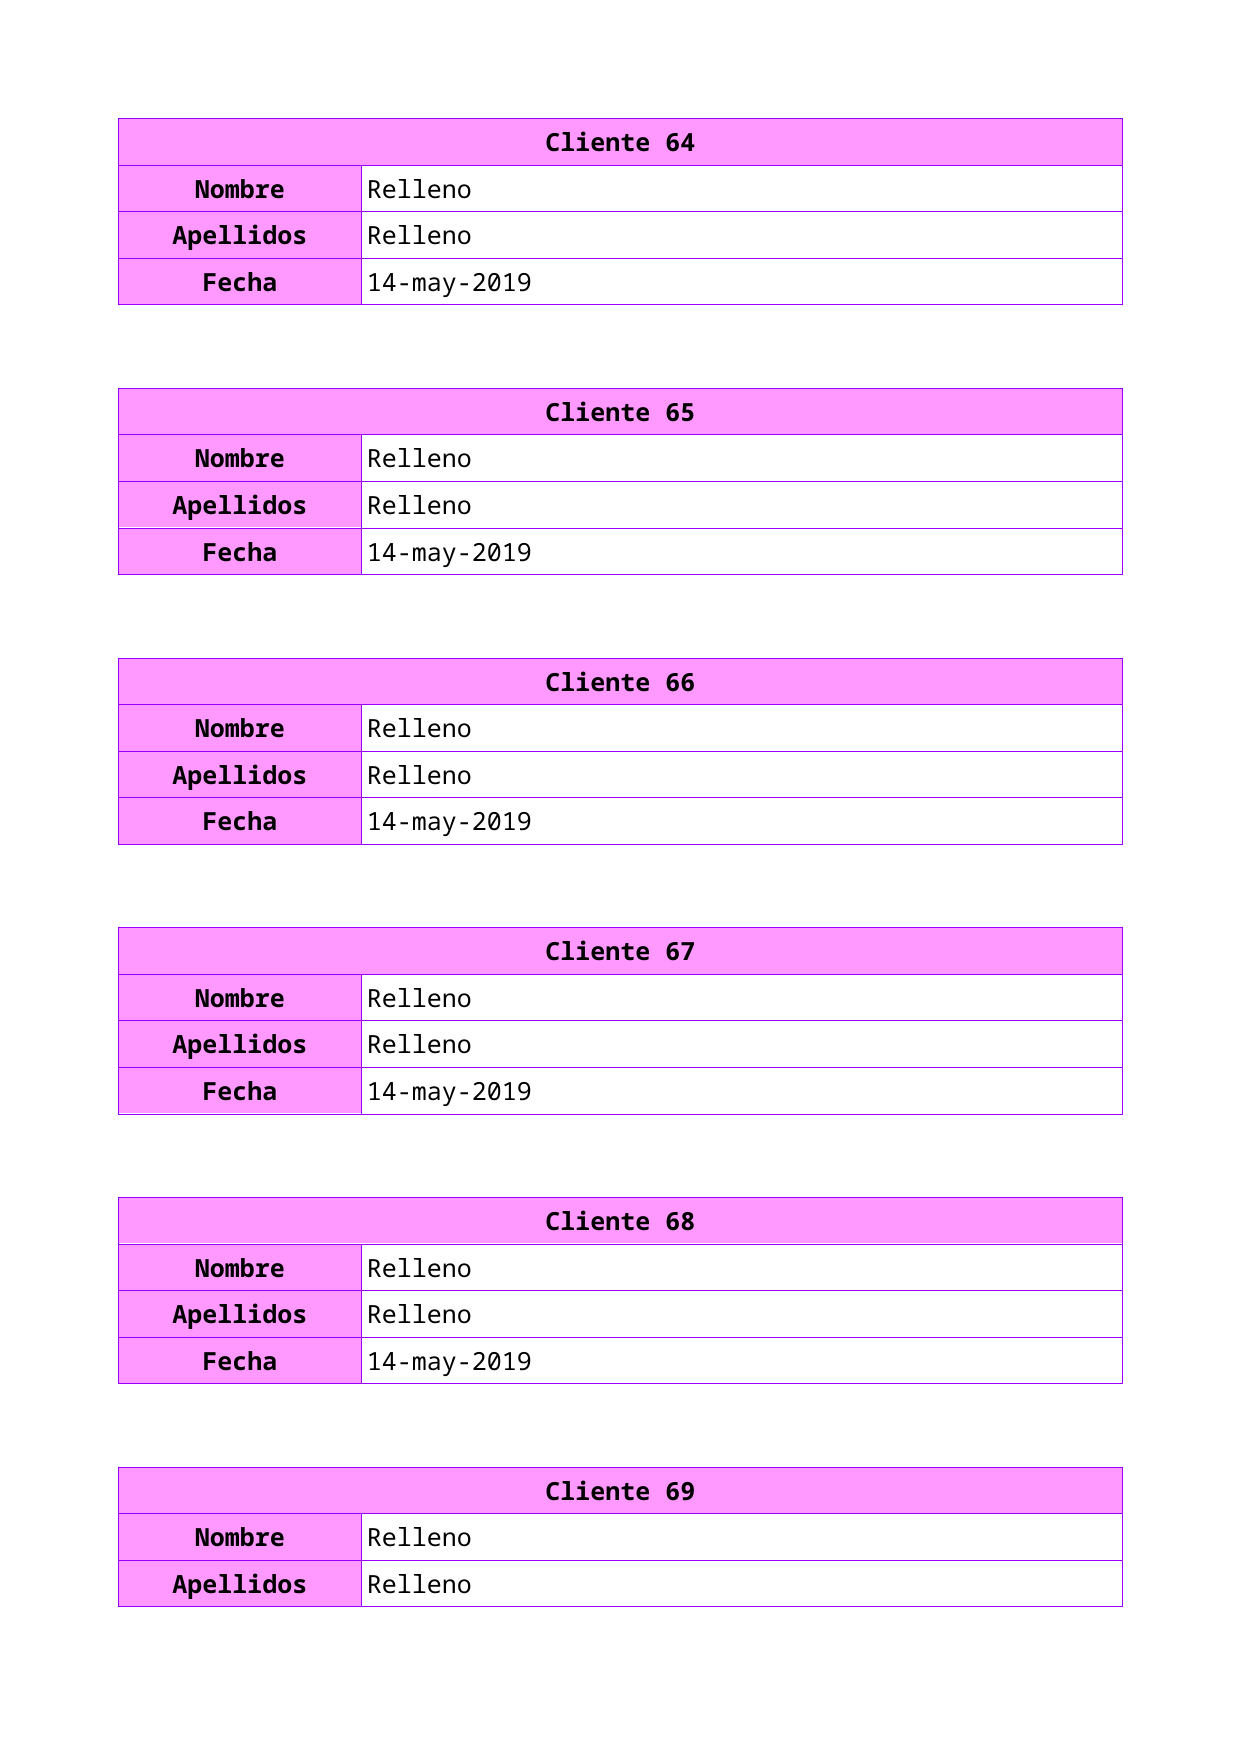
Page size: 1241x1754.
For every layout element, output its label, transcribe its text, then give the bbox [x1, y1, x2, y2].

table_cell Apellidos [119, 482, 361, 527]
table_cell Nombre [119, 975, 361, 1020]
table_cell Nombre [119, 435, 361, 481]
table_cell Relleno [362, 1021, 1122, 1067]
table_cell 14-may-2019 [362, 529, 1122, 574]
table_cell Apellidos [119, 1561, 361, 1606]
table_cell Fecha [119, 1068, 361, 1113]
table_header Cliente 66 [119, 659, 1122, 704]
table_cell Apellidos [119, 1021, 361, 1067]
table_header Cliente 68 [119, 1198, 1122, 1243]
table_cell Relleno [362, 752, 1122, 797]
table_cell Nombre [119, 1514, 361, 1560]
table_header Cliente 67 [119, 928, 1122, 974]
table_cell Nombre [119, 1245, 361, 1290]
table_cell Fecha [119, 259, 361, 304]
table_cell Relleno [362, 482, 1122, 527]
table_cell Fecha [119, 1338, 361, 1383]
table_cell Apellidos [119, 752, 361, 797]
table_cell Nombre [119, 166, 361, 211]
table_cell 14-may-2019 [362, 1338, 1122, 1383]
table_cell Relleno [362, 1291, 1122, 1337]
table_cell Relleno [362, 166, 1122, 211]
table_cell Relleno [362, 212, 1122, 258]
table_cell 14-may-2019 [362, 798, 1122, 844]
table_cell 14-may-2019 [362, 259, 1122, 304]
table_cell Nombre [119, 705, 361, 751]
table_cell Relleno [362, 1245, 1122, 1290]
table_header Cliente 69 [119, 1468, 1122, 1513]
table_cell Apellidos [119, 212, 361, 258]
table_cell Relleno [362, 705, 1122, 751]
table_cell Relleno [362, 435, 1122, 481]
table_cell Apellidos [119, 1291, 361, 1337]
table_cell Relleno [362, 975, 1122, 1020]
table_header Cliente 64 [119, 119, 1122, 165]
table_cell 14-may-2019 [362, 1068, 1122, 1113]
table_cell Relleno [362, 1561, 1122, 1606]
table_header Cliente 65 [119, 389, 1122, 434]
table_cell Relleno [362, 1514, 1122, 1560]
table_cell Fecha [119, 798, 361, 844]
table_cell Fecha [119, 529, 361, 574]
